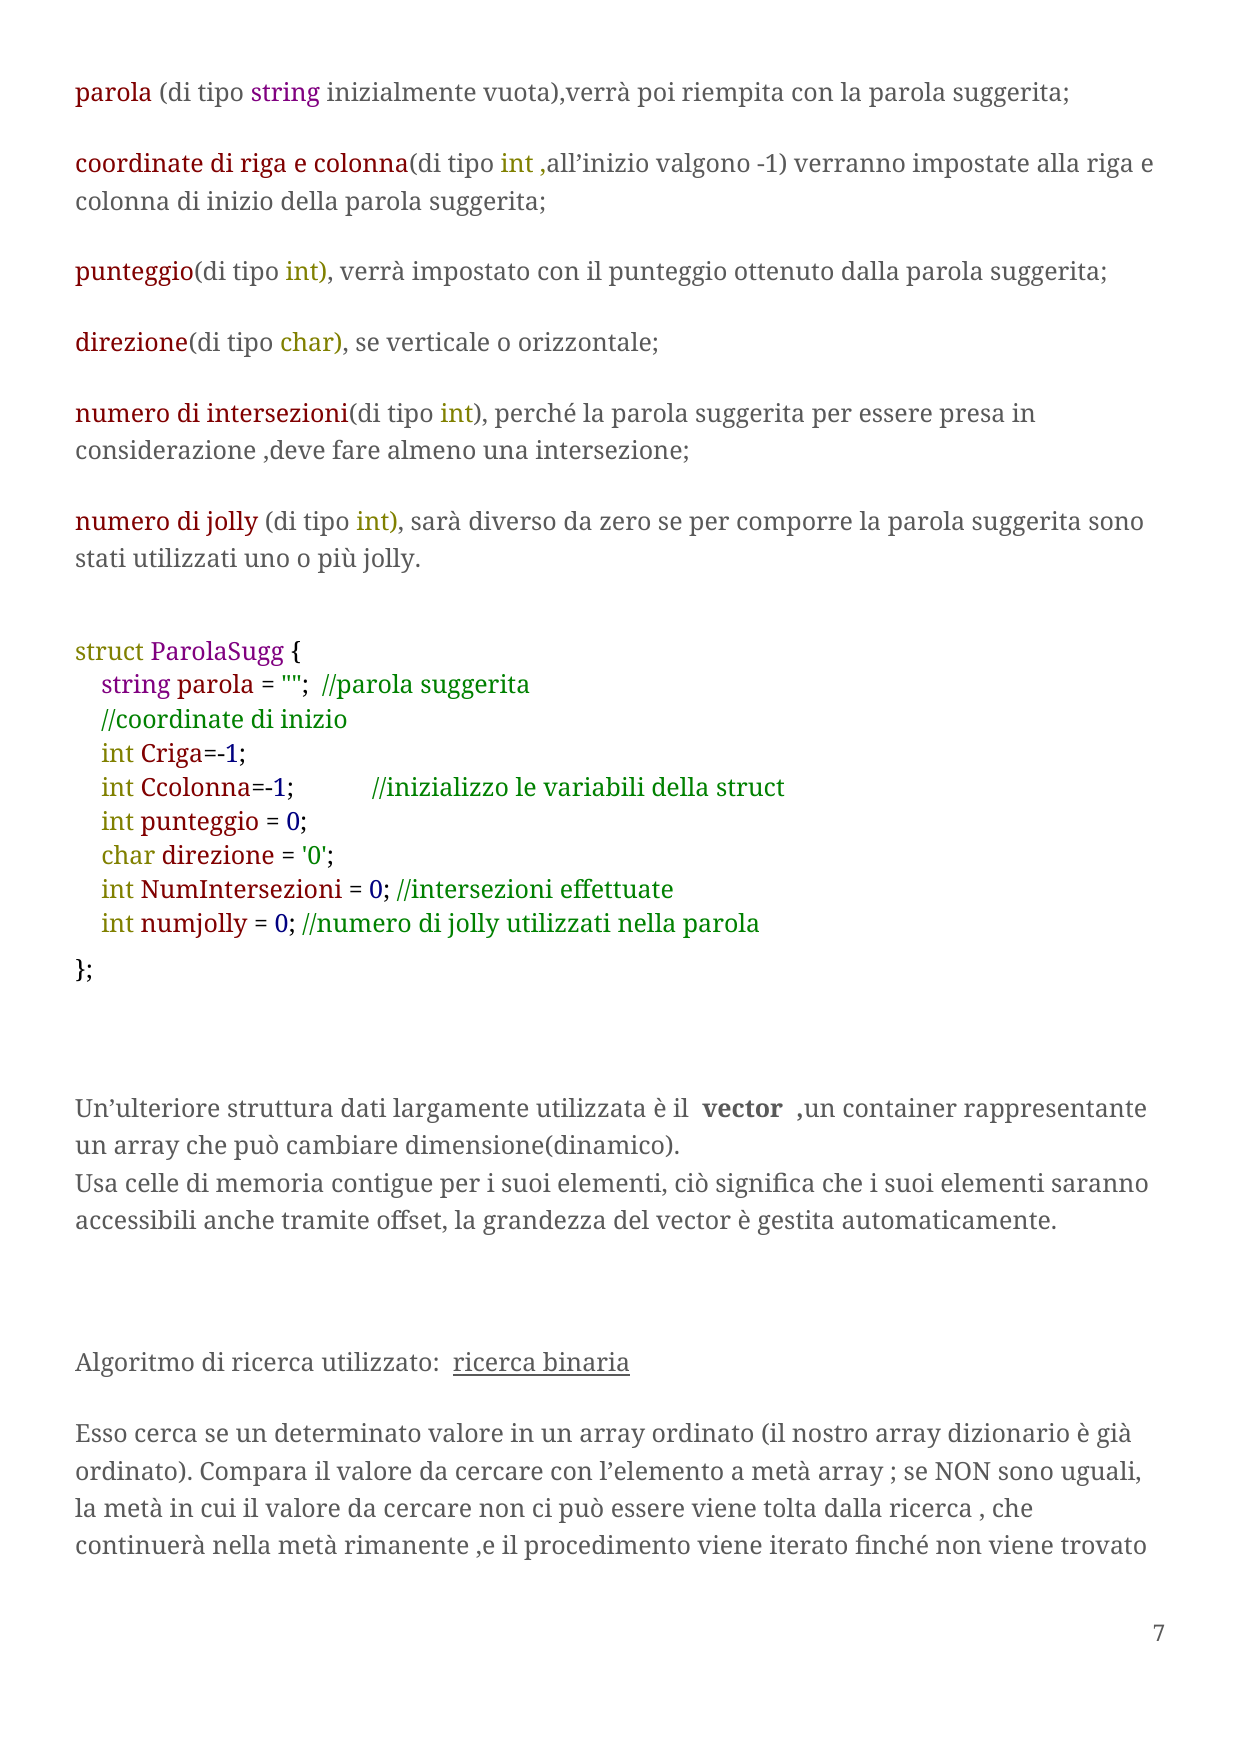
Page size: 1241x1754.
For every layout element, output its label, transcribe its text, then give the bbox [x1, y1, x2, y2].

text }; [75, 952, 1165, 986]
text int numjolly = 0; //numero di jolly utilizzati nella parola [75, 906, 1165, 940]
text Algoritmo di ricerca utilizzato: ricerca binaria [75, 1345, 1165, 1379]
text struct ParolaSugg { [75, 633, 1165, 667]
text //coordinate di inizio [75, 701, 1165, 735]
text int NumIntersezioni = 0; //intersezioni effettuate [75, 872, 1165, 906]
text direzione(di tipo char), se verticale o orizzontale; [75, 324, 1165, 359]
text coordinate di riga e colonna(di tipo int ,all’inizio valgono -1) verranno impostate alla riga e colonna di inizio della parola suggerita; [75, 146, 1165, 217]
text Esso cerca se un determinato valore in un array ordinato (il nostro array dizionario è già ordinato). Compara il valore da cercare con l’elemento a metà array ; se NON sono uguali, la metà in cui il valore da cercare non ci può essere viene tolta dalla ricerca , che continuerà nella metà rimanente ,e il procedimento viene iterato finché non viene trovato [75, 1416, 1165, 1562]
text int punteggio = 0; [75, 803, 1165, 837]
text punteggio(di tipo int), verrà impostato con il punteggio ottenuto dalla parola suggerita; [75, 254, 1165, 288]
text char direzione = '0'; [75, 837, 1165, 872]
text string parola = ""; //parola suggerita [75, 667, 1165, 701]
text numero di intersezioni(di tipo int), perché la parola suggerita per essere presa in considerazione ,deve fare almeno una intersezione; [75, 395, 1165, 467]
text numero di jolly (di tipo int), sarà diverso da zero se per comporre la parola suggerita sono stati utilizzati uno o più jolly. [75, 503, 1165, 575]
text int Criga=-1; [75, 735, 1165, 769]
text int Ccolonna=-1; //inizializzo le variabili della struct [75, 769, 1165, 803]
text parola (di tipo string inizialmente vuota),verrà poi riempita con la parola suggerita; [75, 75, 1165, 109]
text Un’ulteriore struttura dati largamente utilizzata è il vector ,un container rappresentante un array che può cambiare dimensione(dinamico). Usa celle di memoria contigue per i suoi elementi, ciò significa che i suoi elementi saranno accessibili anche tramite offset, la grandezza del vector è gestita automaticamente. [75, 1091, 1165, 1309]
